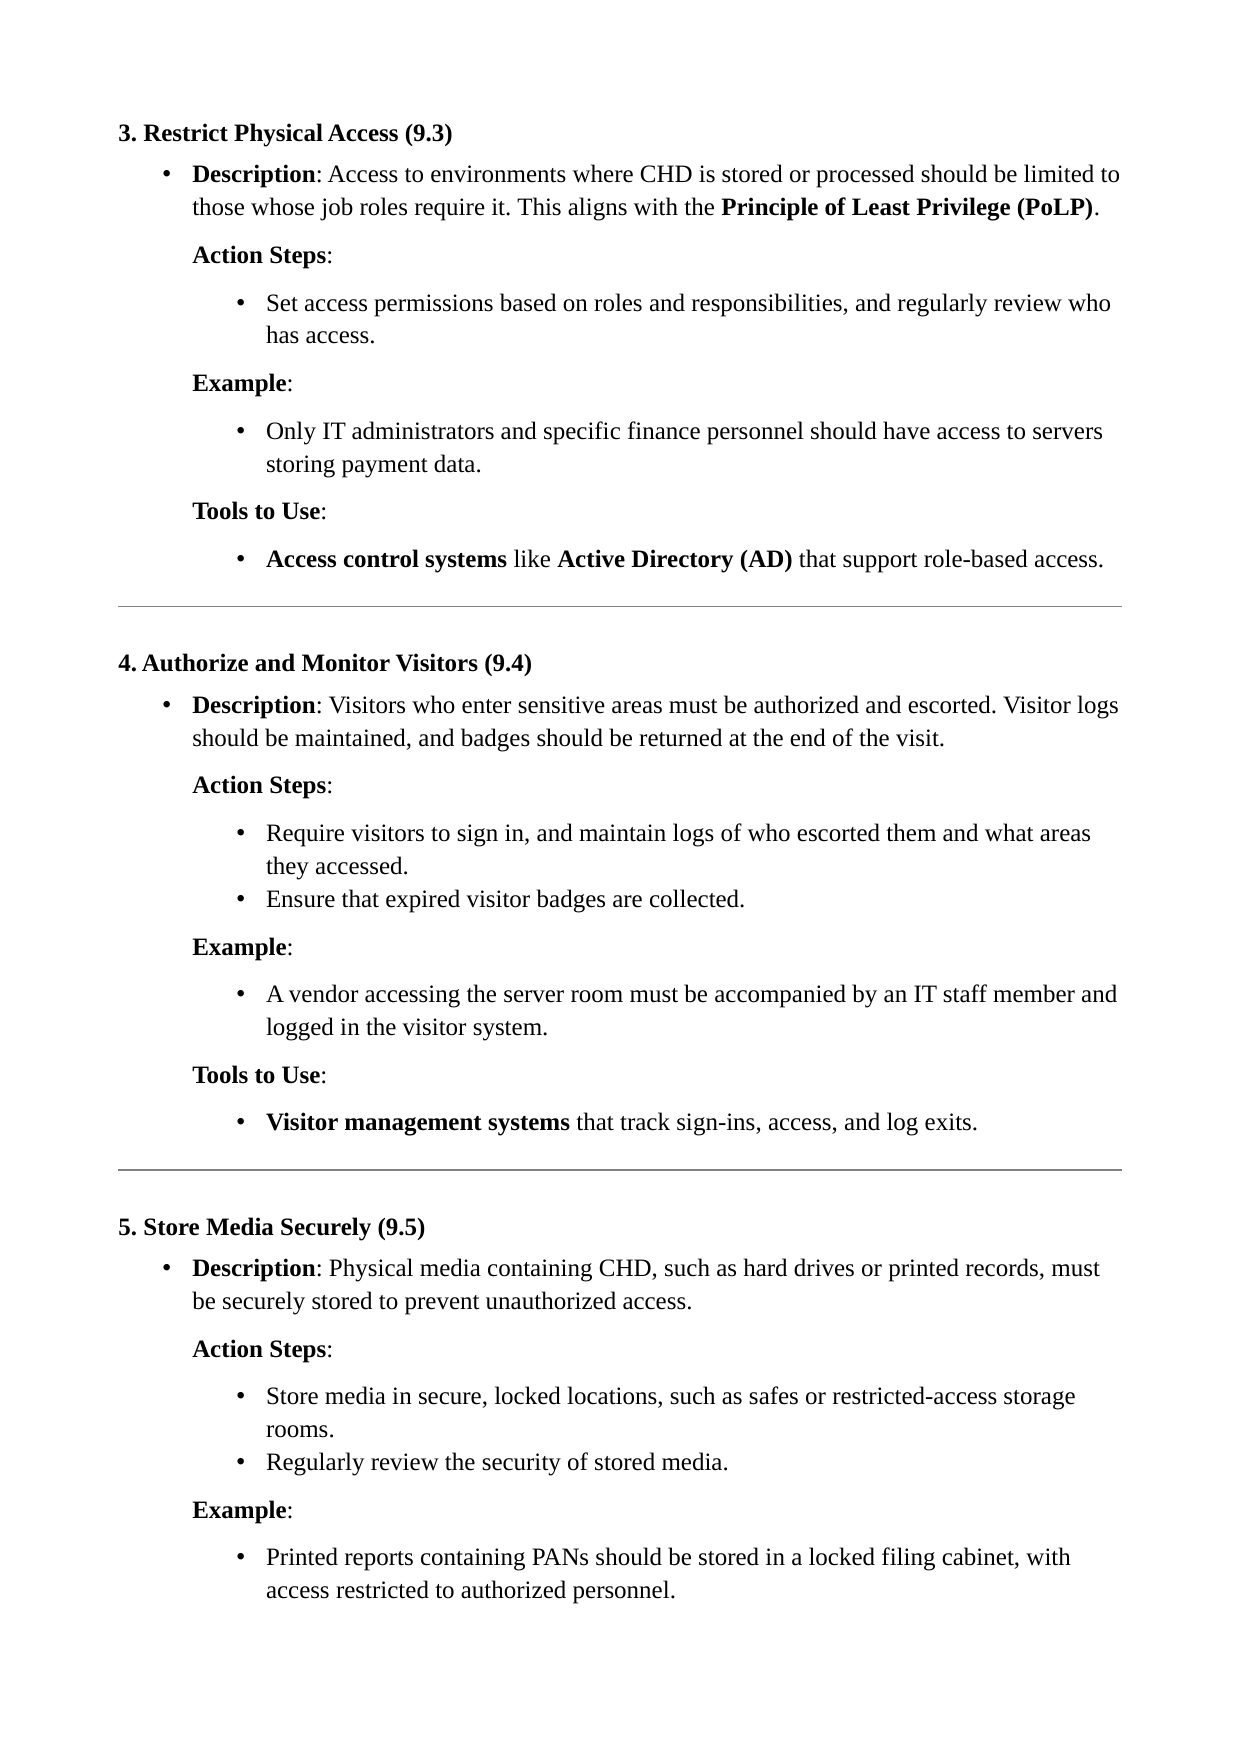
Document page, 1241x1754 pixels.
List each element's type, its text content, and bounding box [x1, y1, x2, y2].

list Only IT administrators and specific finance personnel should have access to servers storing payment data. [236, 416, 1122, 478]
list Tools to Use: [162, 496, 1122, 525]
list Regularly review the security of stored media. [236, 1447, 1122, 1476]
list Example: [162, 1495, 1122, 1524]
list Example: [162, 932, 1122, 960]
list Description: Physical media containing CHD, such as hard drives or printed records, must be securely stored to prevent unauthorized access. [162, 1253, 1122, 1315]
list Set access permissions based on roles and responsibilities, and regularly review who has access. [236, 288, 1122, 349]
subtitle 5. Store Media Securely (9.5) [118, 1212, 1122, 1241]
list Require visitors to sign in, and maintain logs of who escorted them and what areas they accessed. [236, 818, 1122, 880]
list Action Steps: [162, 240, 1122, 269]
list Access control systems like Active Directory (AD) that support role-based access. [236, 544, 1122, 573]
list Description: Access to environments where CHD is stored or processed should be limited to those whose job roles require it. This aligns with the Principle of Least Privilege (PoLP). [162, 159, 1122, 221]
subtitle 3. Restrict Physical Access (9.3) [118, 118, 1122, 147]
list Example: [162, 368, 1122, 397]
list Store media in secure, locked locations, such as safes or restricted-access storage rooms. [236, 1381, 1122, 1443]
list Visitor management systems that track sign-ins, access, and log exits. [236, 1107, 1122, 1136]
list Tools to Use: [162, 1060, 1122, 1088]
list Printed reports containing PANs should be stored in a locked filing cabinet, with access restricted to authorized personnel. [236, 1542, 1122, 1604]
subtitle 4. Authorize and Monitor Visitors (9.4) [118, 648, 1122, 677]
list Action Steps: [162, 1334, 1122, 1362]
list Action Steps: [162, 770, 1122, 799]
list Ensure that expired visitor badges are collected. [236, 884, 1122, 913]
list Description: Visitors who enter sensitive areas must be authorized and escorted. Visitor logs should be maintained, and badges should be returned at the end of the visit. [162, 690, 1122, 751]
list A vendor accessing the server room must be accompanied by an IT staff member and logged in the visitor system. [236, 979, 1122, 1041]
